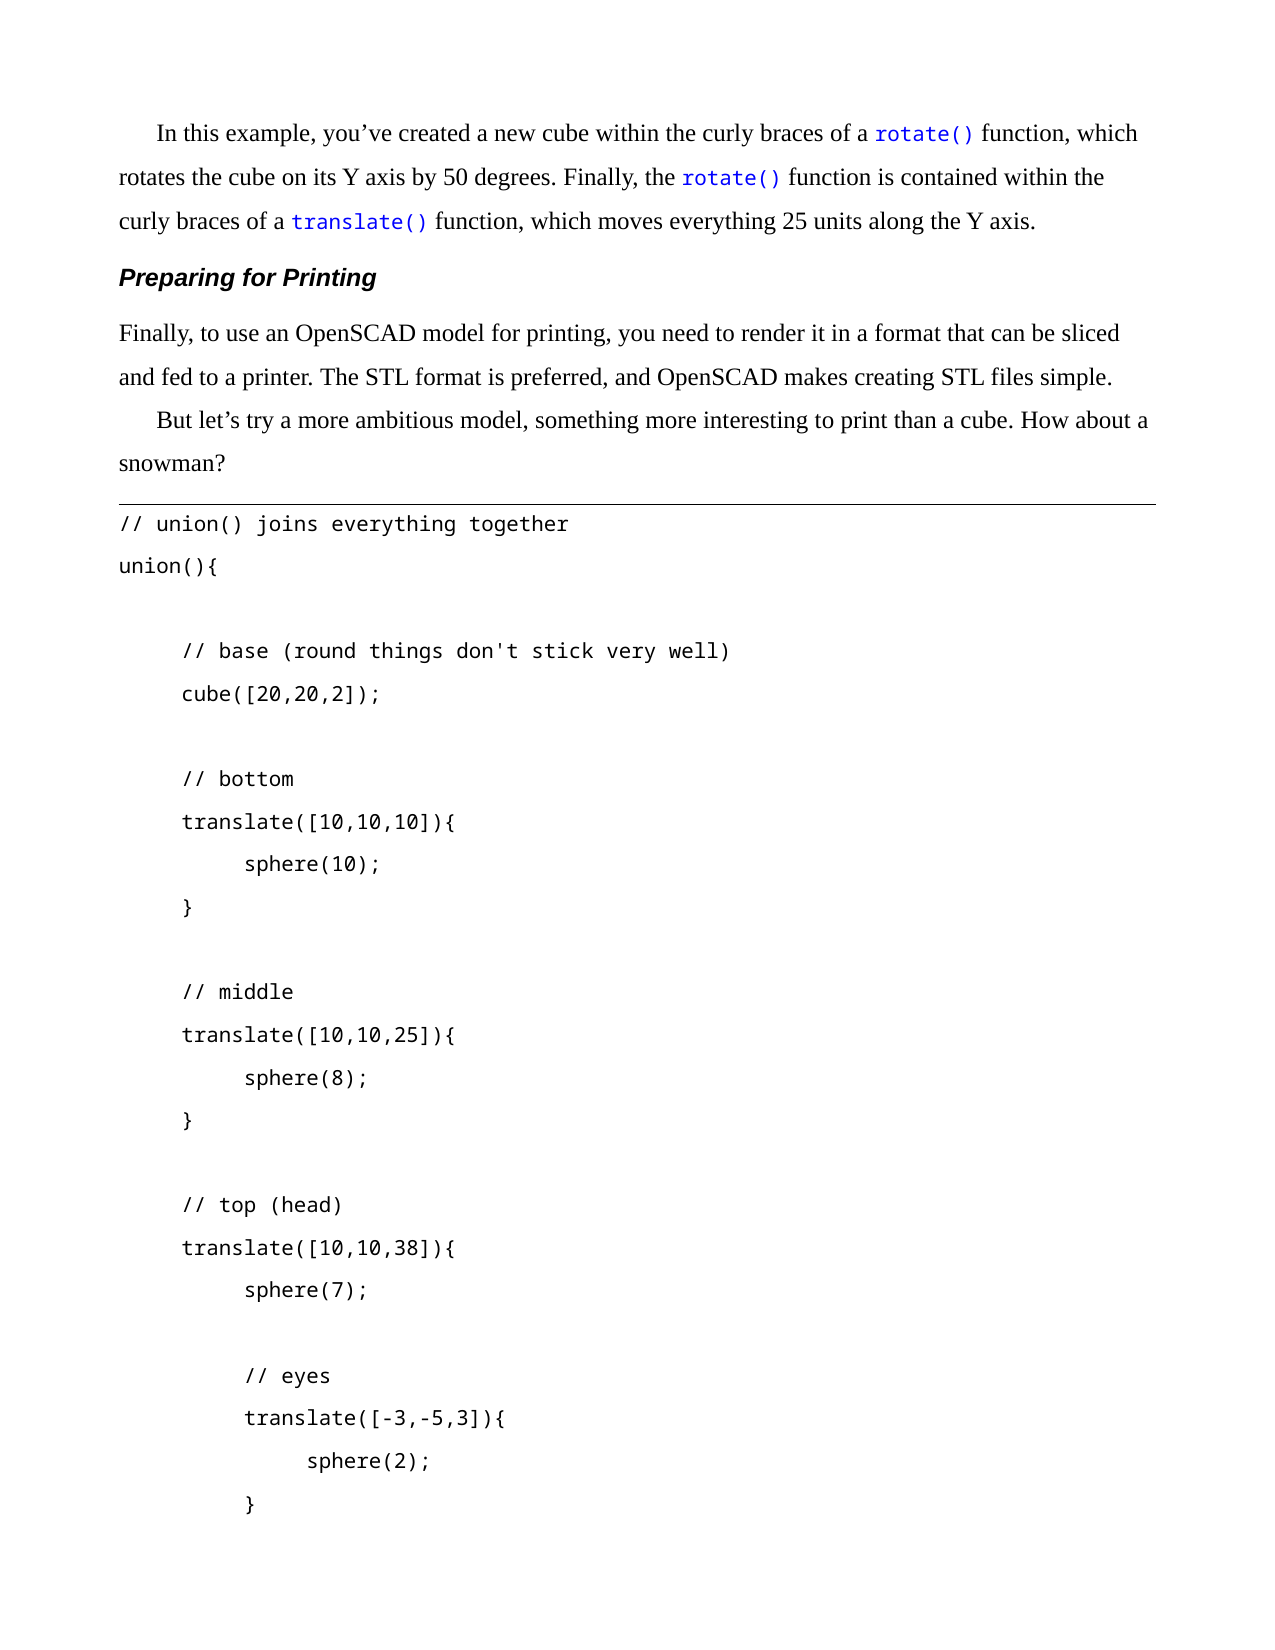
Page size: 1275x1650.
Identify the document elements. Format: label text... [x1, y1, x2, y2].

text translate([10,10,10]){ [118, 807, 1156, 835]
text sphere(8); [118, 1063, 1156, 1091]
text // base (round things don't stick very well) [118, 637, 1156, 665]
text union(){ [118, 551, 1156, 580]
text translate([10,10,38]){ [118, 1233, 1156, 1261]
text // middle [118, 977, 1156, 1006]
text } [118, 892, 1156, 921]
text In this example, you’ve created a new cube within the curly braces of a rotate() function, which rotates the cube on its Y axis by 50 degrees. Finally, the rotate() function is contained within the curly braces of a translate() function, which moves everything 25 units along the Y axis. [118, 118, 1156, 236]
text sphere(10); [118, 849, 1156, 878]
text translate([10,10,25]){ [118, 1020, 1156, 1048]
text But let’s try a more ambitious model, something more interesting to print than a cube. How about a snowman? [118, 405, 1156, 477]
text } [118, 1105, 1156, 1134]
text sphere(2); [118, 1446, 1156, 1474]
text // top (head) [118, 1190, 1156, 1219]
text Finally, to use an OpenSCAD model for printing, you need to render it in a format that can be sliced and fed to a printer. The STL format is preferred, and OpenSCAD makes creating STL files simple. [118, 318, 1156, 390]
text // bottom [118, 764, 1156, 793]
text cube([20,20,2]); [118, 679, 1156, 708]
text // eyes [118, 1361, 1156, 1389]
text } [118, 1489, 1156, 1517]
text translate([-3,-5,3]){ [118, 1403, 1156, 1432]
text Preparing for Printing [118, 263, 1156, 292]
text // union() joins everything together [118, 505, 1156, 537]
text sphere(7); [118, 1276, 1156, 1304]
